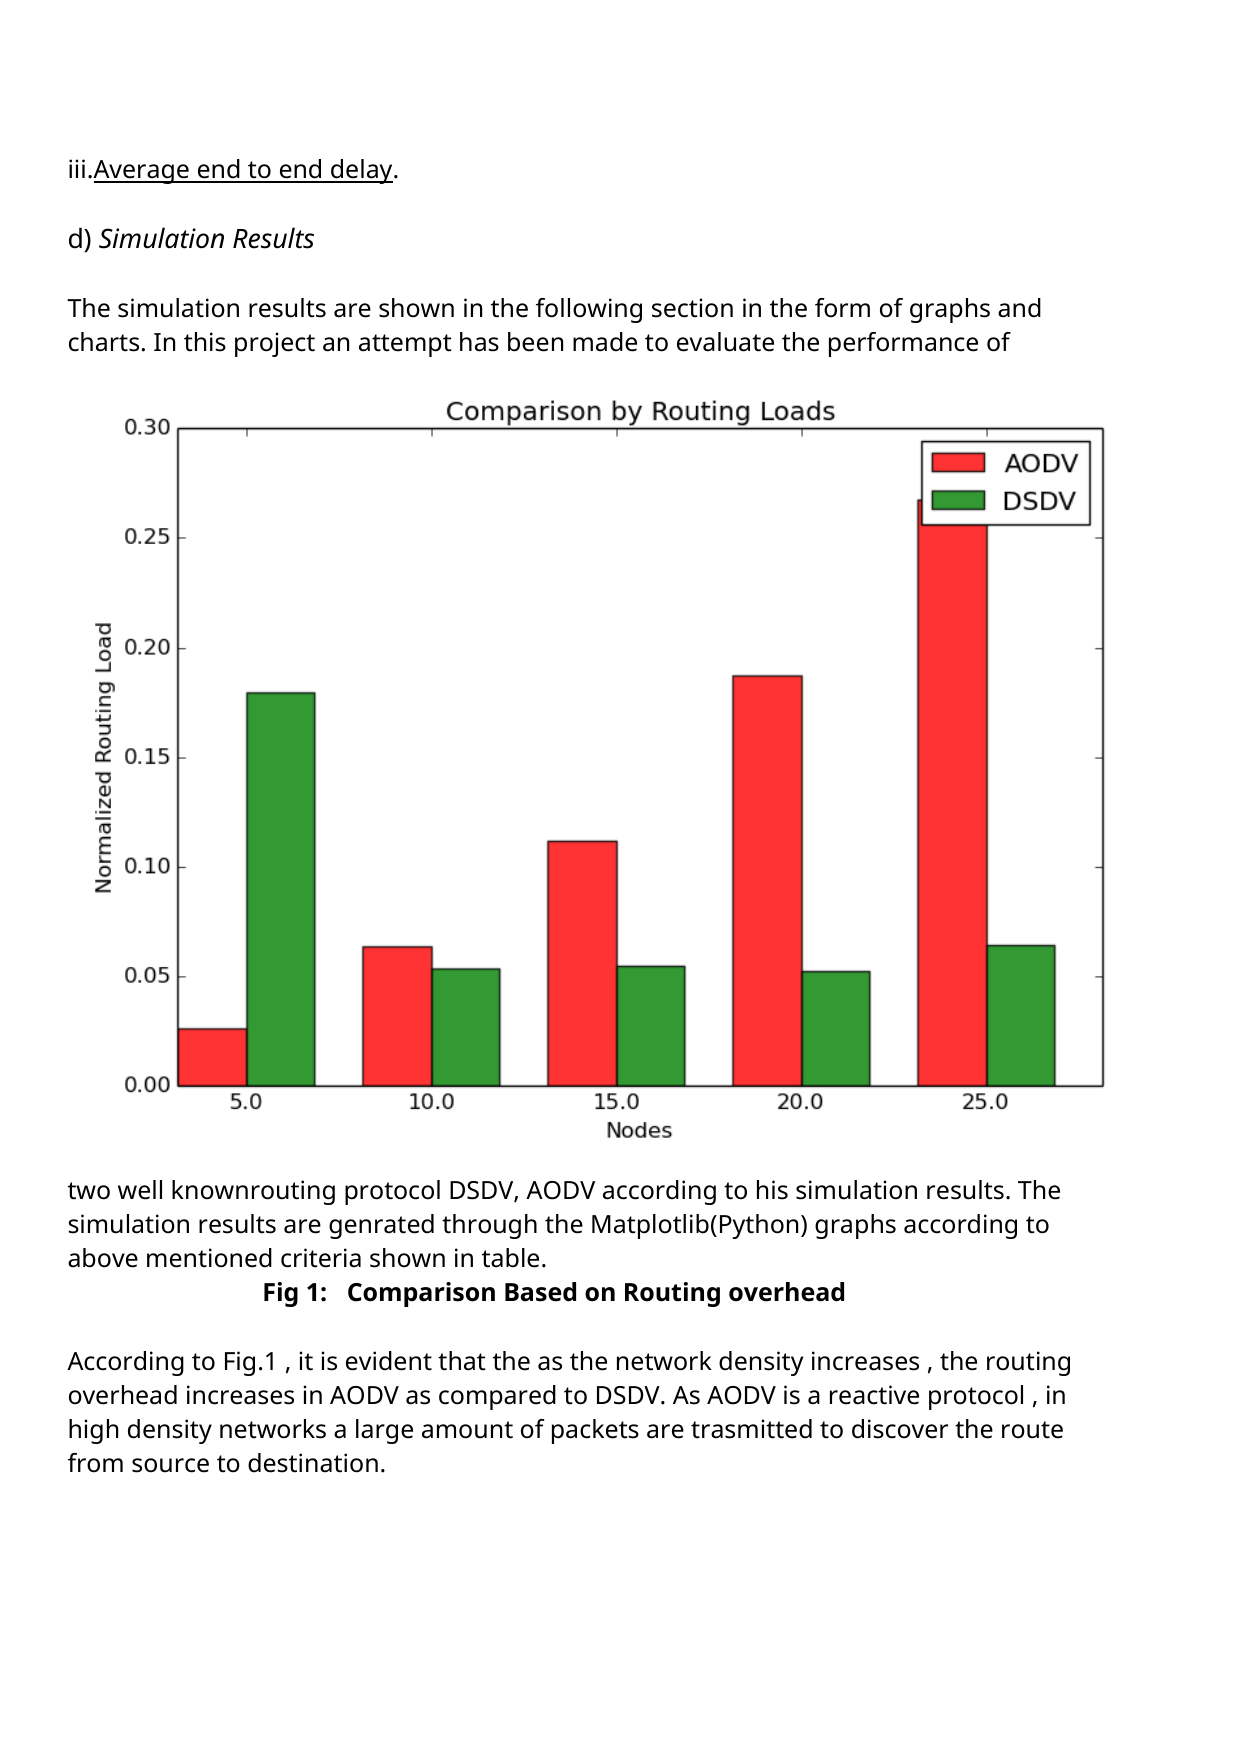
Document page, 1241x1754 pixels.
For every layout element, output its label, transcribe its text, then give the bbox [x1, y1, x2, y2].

text d) Simulation Results [67, 220, 1123, 256]
text Fig 1: Comparison Based on Routing overhead [67, 1275, 1123, 1309]
text According to Fig.1 , it is evident that the as the network density increases , the routing overhead increases in AODV as compared to DSDV. As AODV is a reactive protocol , in high density networks a large amount of packets are trasmitted to discover the route from source to destination. [67, 1343, 1123, 1479]
picture [68, 376, 1125, 1173]
text iii.Average end to end delay. [67, 152, 1123, 186]
text The simulation results are shown in the following section in the form of graphs and charts. In this project an attempt has been made to evaluate the performance of [67, 291, 1123, 359]
text two well knownrouting protocol DSDV, AODV according to his simulation results. The simulation results are genrated through the Matplotlib(Python) graphs according to above mentioned criteria shown in table. [67, 359, 1123, 1275]
